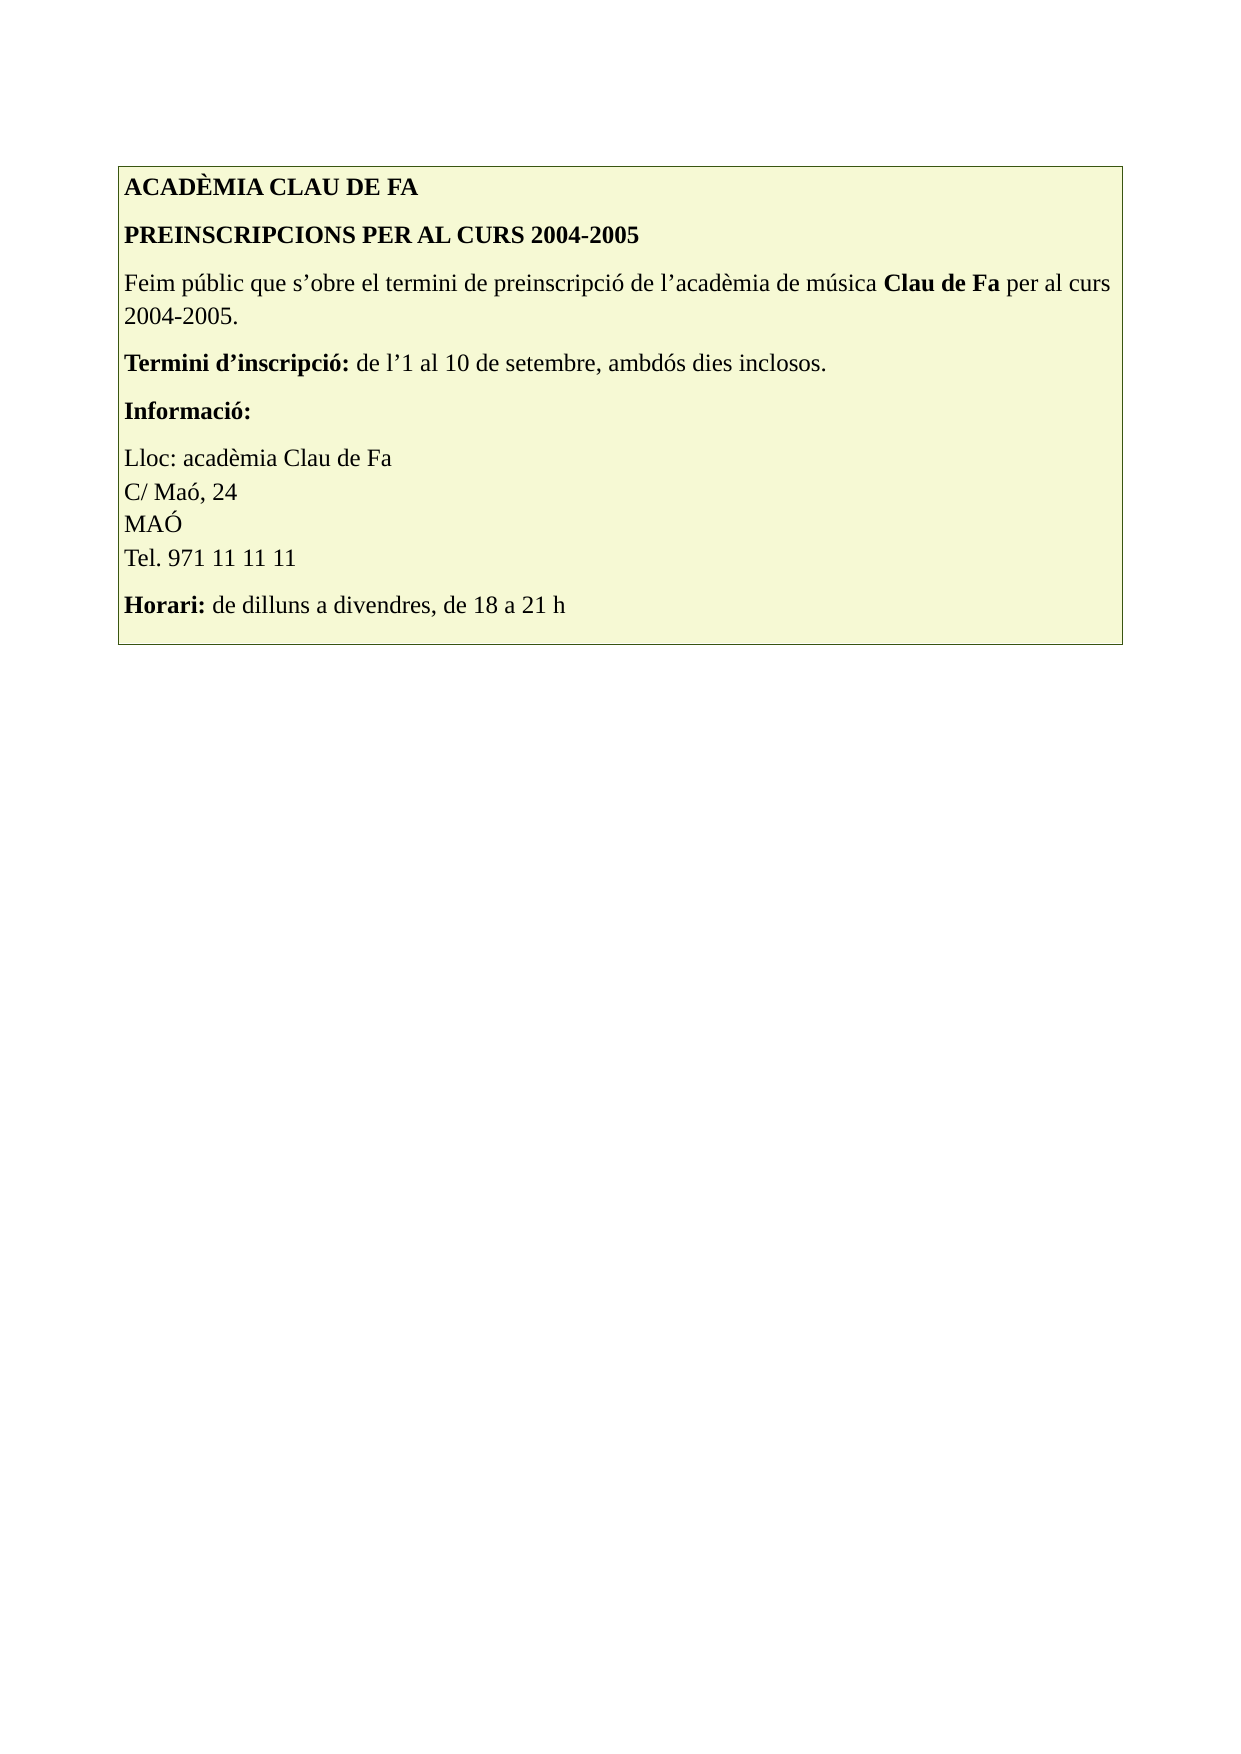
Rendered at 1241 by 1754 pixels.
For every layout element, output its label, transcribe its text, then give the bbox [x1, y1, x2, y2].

table_header ACADÈMIA CLAU DE FA PREINSCRIPCIONS PER AL CURS 2004-2005 Feim públic que s’obre el termini de preinscripció de l’acadèmia de música Clau de Fa per al curs 2004-2005. Termini d’inscripció: de l’1 al 10 de setembre, ambdós dies inclosos. Informació: Lloc: acadèmia Clau de Fa C/ Maó, 24 MAÓ Tel. 971 11 11 11 Horari: de dilluns a divendres, de 18 a 21 h [119, 167, 1122, 643]
